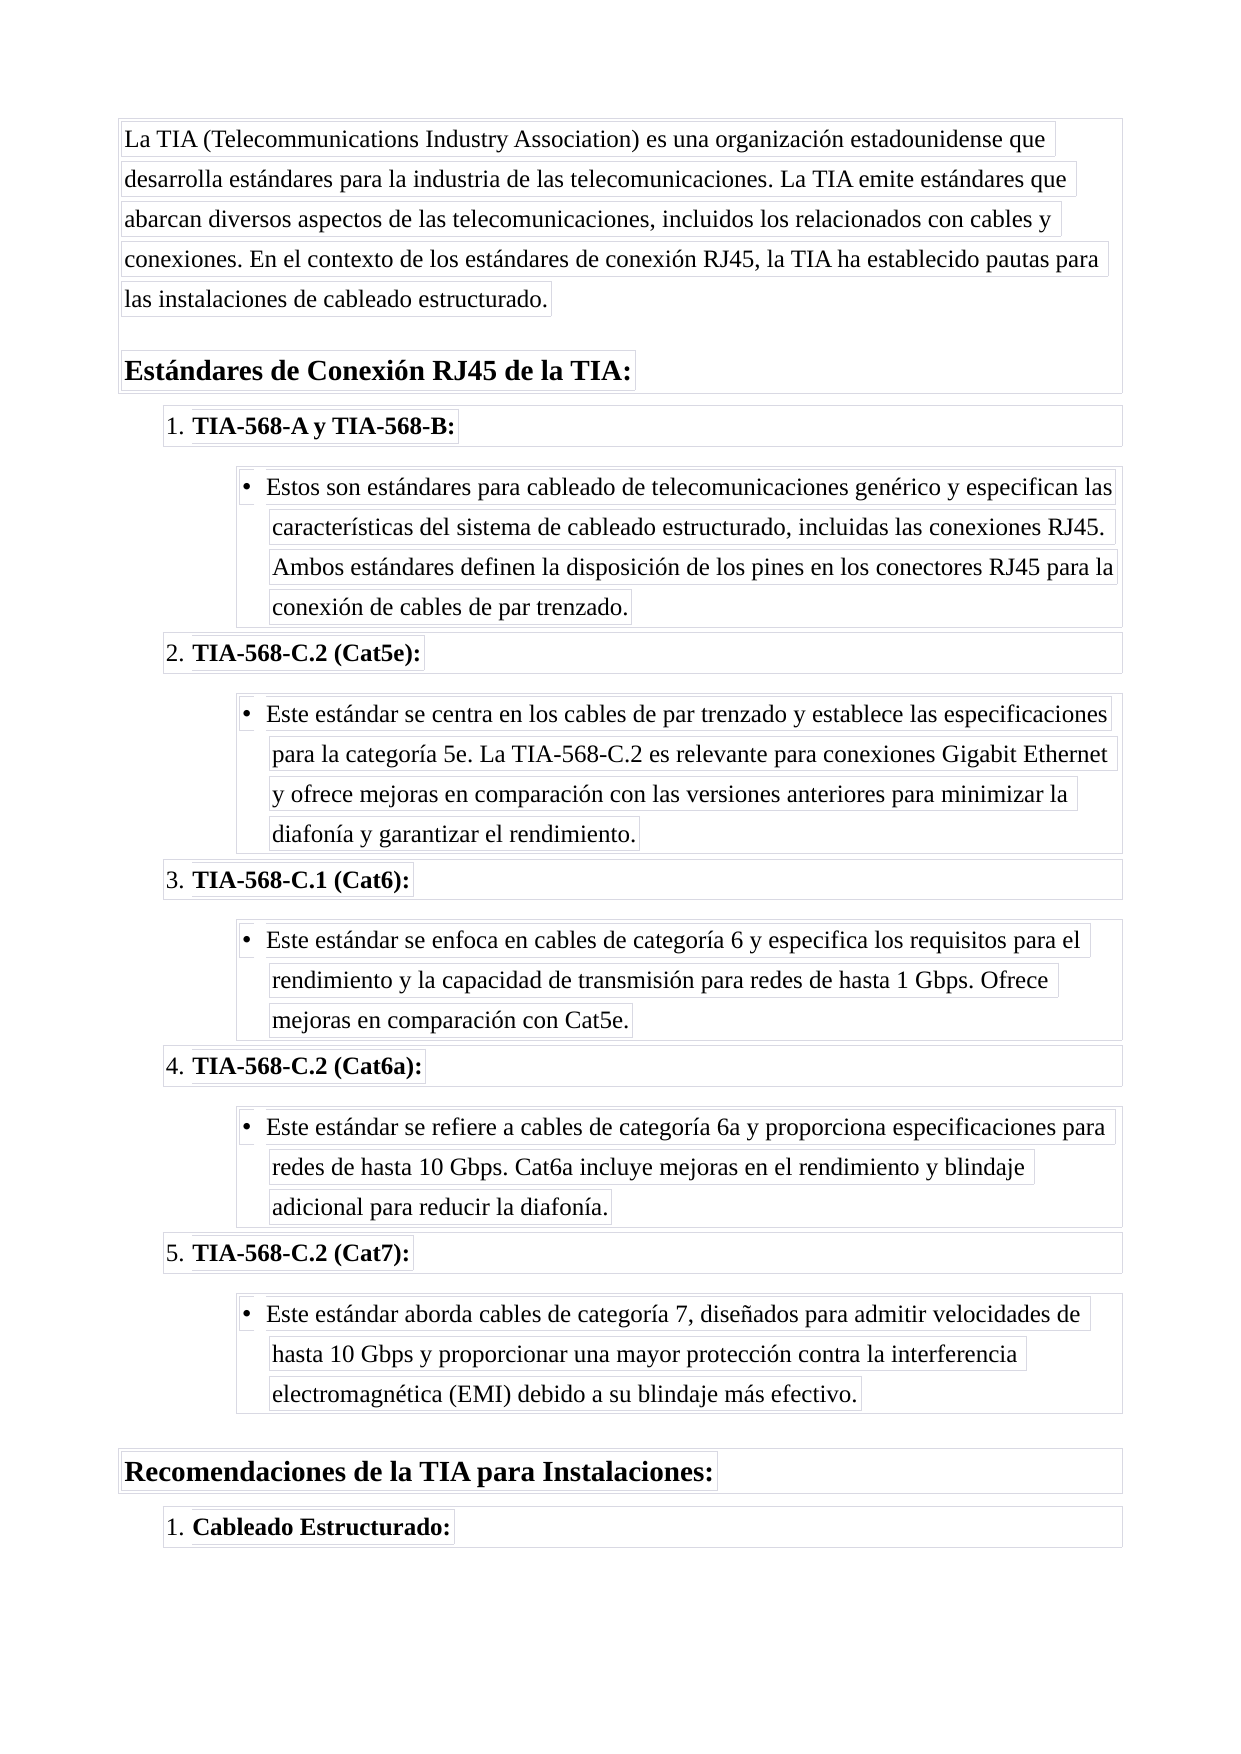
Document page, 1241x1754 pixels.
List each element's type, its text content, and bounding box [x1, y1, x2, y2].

list Este estándar se enfoca en cables de categoría 6 y especifica los requisitos para el rendimiento y la capacidad de transmisión para redes de hasta 1 Gbps. Ofrece mejoras en comparación con Cat5e. [237, 920, 1122, 1040]
list Este estándar se refiere a cables de categoría 6a y proporciona especificaciones para redes de hasta 10 Gbps. Cat6a incluye mejoras en el rendimiento y blindaje adicional para reducir la diafonía. [237, 1107, 1122, 1227]
list Cableado Estructurado: [164, 1507, 1122, 1547]
list Estos son estándares para cableado de telecomunicaciones genérico y especifican las características del sistema de cableado estructurado, incluidas las conexiones RJ45. Ambos estándares definen la disposición de los pines en los conectores RJ45 para la conexión de cables de par trenzado. [237, 467, 1122, 627]
list Este estándar se centra en los cables de par trenzado y establece las especificaciones para la categoría 5e. La TIA-568-C.2 es relevante para conexiones Gigabit Ethernet y ofrece mejoras en comparación con las versiones anteriores para minimizar la diafonía y garantizar el rendimiento. [237, 694, 1122, 853]
list TIA-568-C.2 (Cat7): [164, 1233, 1122, 1273]
text La TIA (Telecommunications Industry Association) es una organización estadounidense que desarrolla estándares para la industria de las telecomunicaciones. La TIA emite estándares que abarcan diversos aspectos de las telecomunicaciones, incluidos los relacionados con cables y conexiones. En el contexto de los estándares de conexión RJ45, la TIA ha establecido pautas para las instalaciones de cableado estructurado. [119, 119, 1122, 316]
list TIA-568-C.2 (Cat5e): [164, 633, 1122, 673]
subtitle Estándares de Conexión RJ45 de la TIA: [119, 347, 1122, 393]
list TIA-568-C.2 (Cat6a): [164, 1046, 1122, 1086]
list TIA-568-A y TIA-568-B: [164, 406, 1122, 446]
list Este estándar aborda cables de categoría 7, diseñados para admitir velocidades de hasta 10 Gbps y proporcionar una mayor protección contra la interferencia electromagnética (EMI) debido a su blindaje más efectivo. [237, 1294, 1122, 1413]
list TIA-568-C.1 (Cat6): [164, 860, 1122, 899]
subtitle Recomendaciones de la TIA para Instalaciones: [119, 1449, 1122, 1493]
